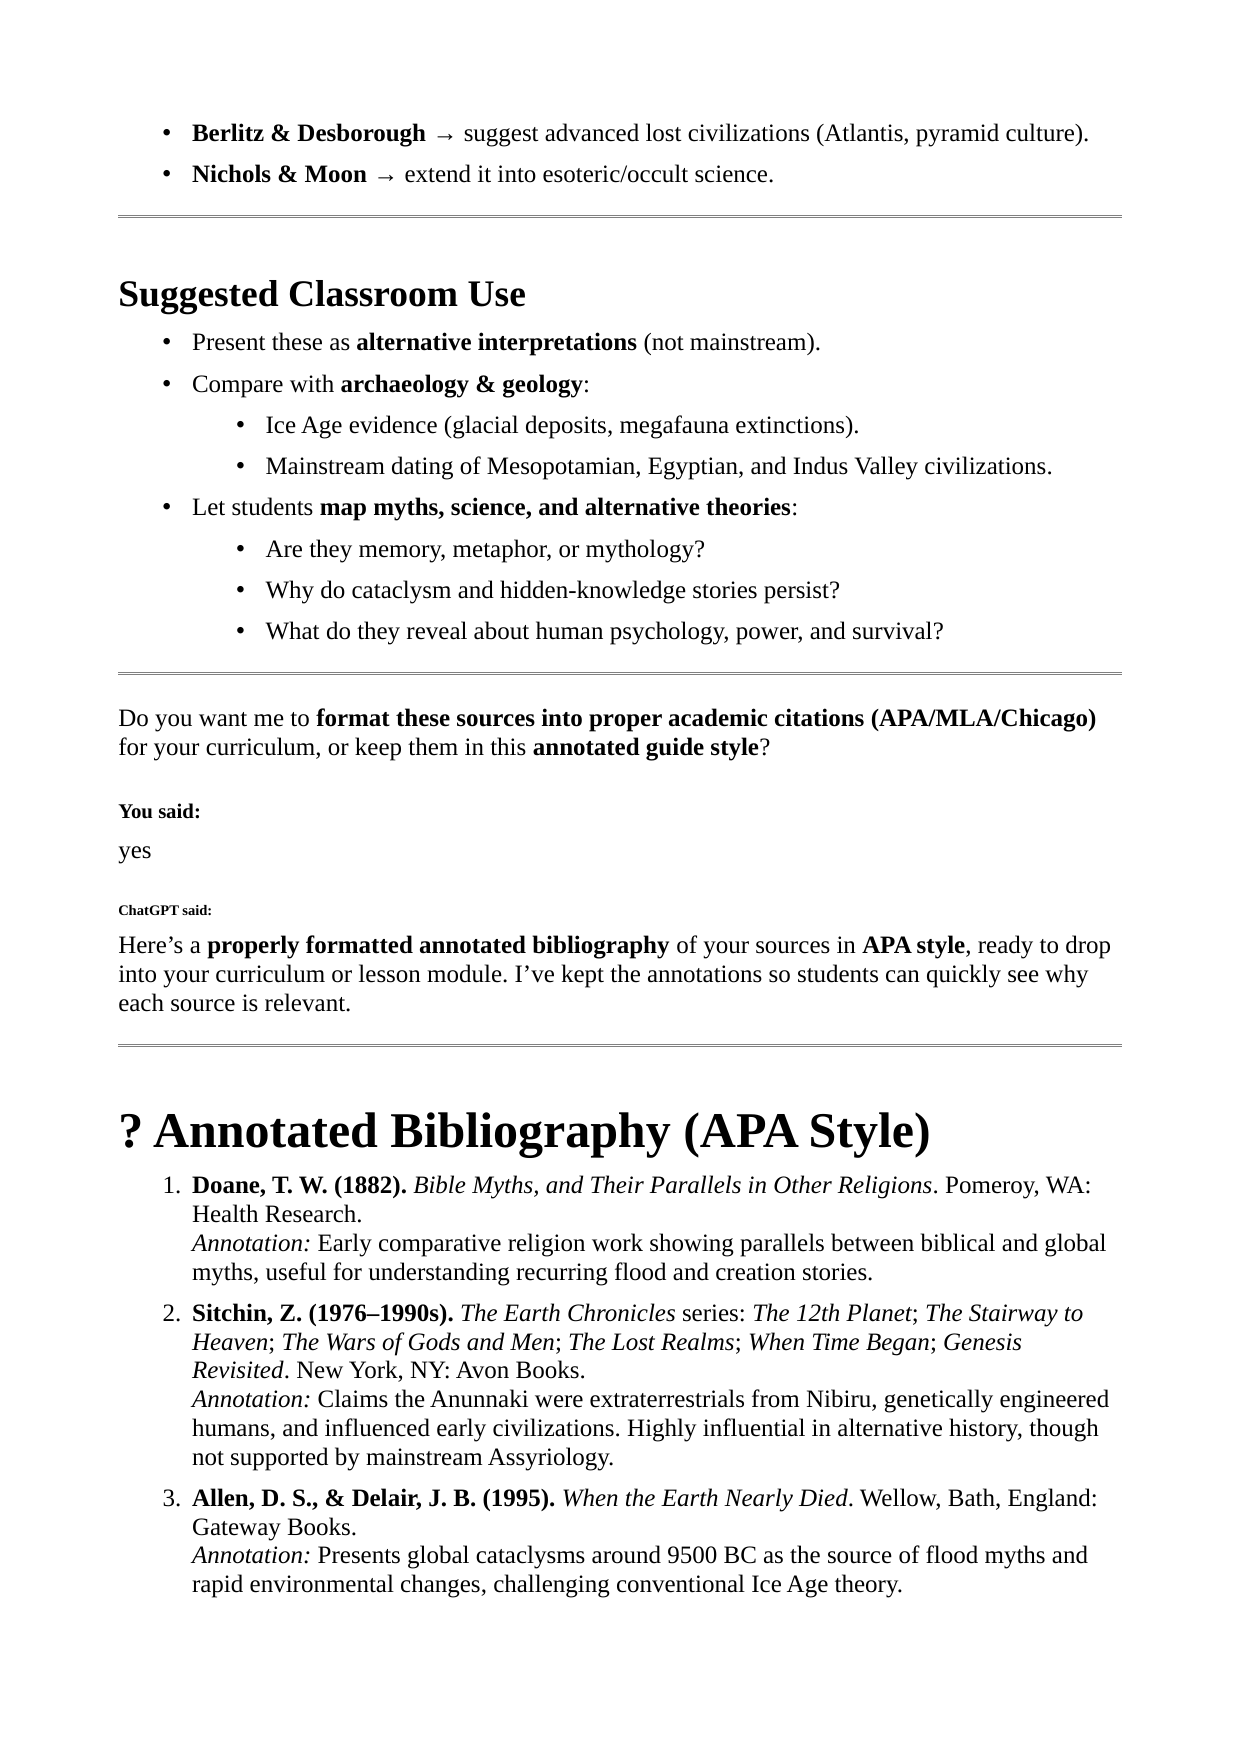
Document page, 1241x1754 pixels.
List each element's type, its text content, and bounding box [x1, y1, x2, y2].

text yes [118, 835, 1122, 864]
list Why do cataclysm and hidden-knowledge stories persist? [236, 575, 1122, 604]
list Doane, T. W. (1882). Bible Myths, and Their Parallels in Other Religions. Pomeroy, WA: Health Research. Annotation: Early comparative religion work showing parallels between biblical and global myths, useful for understanding recurring flood and creation stories. [162, 1171, 1122, 1286]
list Let students map myths, science, and alternative theories: [162, 492, 1122, 521]
list Compare with archaeology & geology: [162, 369, 1122, 397]
list Mainstream dating of Mesopotamian, Egyptian, and Indus Valley civilizations. [236, 451, 1122, 480]
subtitle ChatGPT said: [118, 901, 1122, 918]
subtitle You said: [118, 798, 1122, 823]
list Ice Age evidence (glacial deposits, megafauna extinctions). [236, 410, 1122, 439]
list Are they memory, metaphor, or mythology? [236, 534, 1122, 562]
list Sitchin, Z. (1976–1990s). The Earth Chronicles series: The 12th Planet; The Stairway to Heaven; The Wars of Gods and Men; The Lost Realms; When Time Began; Genesis Revisited. New York, NY: Avon Books. Annotation: Claims the Anunnaki were extraterrestrials from Nibiru, genetically engineered humans, and influenced early civilizations. Highly influential in alternative history, though not supported by mainstream Assyriology. [162, 1298, 1122, 1471]
text Here’s a properly formatted annotated bibliography of your sources in APA style, ready to drop into your curriculum or lesson module. I’ve kept the annotations so students can quickly see why each source is relevant. [118, 931, 1122, 1017]
list Allen, D. S., & Delair, J. B. (1995). When the Earth Nearly Died. Wellow, Bath, England: Gateway Books. Annotation: Presents global cataclysms around 9500 BC as the source of flood myths and rapid environmental changes, challenging conventional Ice Age theory. [162, 1483, 1122, 1598]
list Nichols & Moon → extend it into esoteric/occult science. [162, 159, 1122, 188]
list What do they reveal about human psychology, power, and survival? [236, 616, 1122, 645]
text Do you want me to format these sources into proper academic citations (APA/MLA/Chicago) for your curriculum, or keep them in this annotated guide style? [118, 703, 1122, 761]
subtitle ? Annotated Bibliography (APA Style) [118, 1101, 1122, 1158]
list Berlitz & Desborough → suggest advanced lost civilizations (Atlantis, pyramid culture). [162, 118, 1122, 147]
subtitle Suggested Classroom Use [118, 272, 1122, 315]
list Present these as alternative interpretations (not mainstream). [162, 327, 1122, 356]
